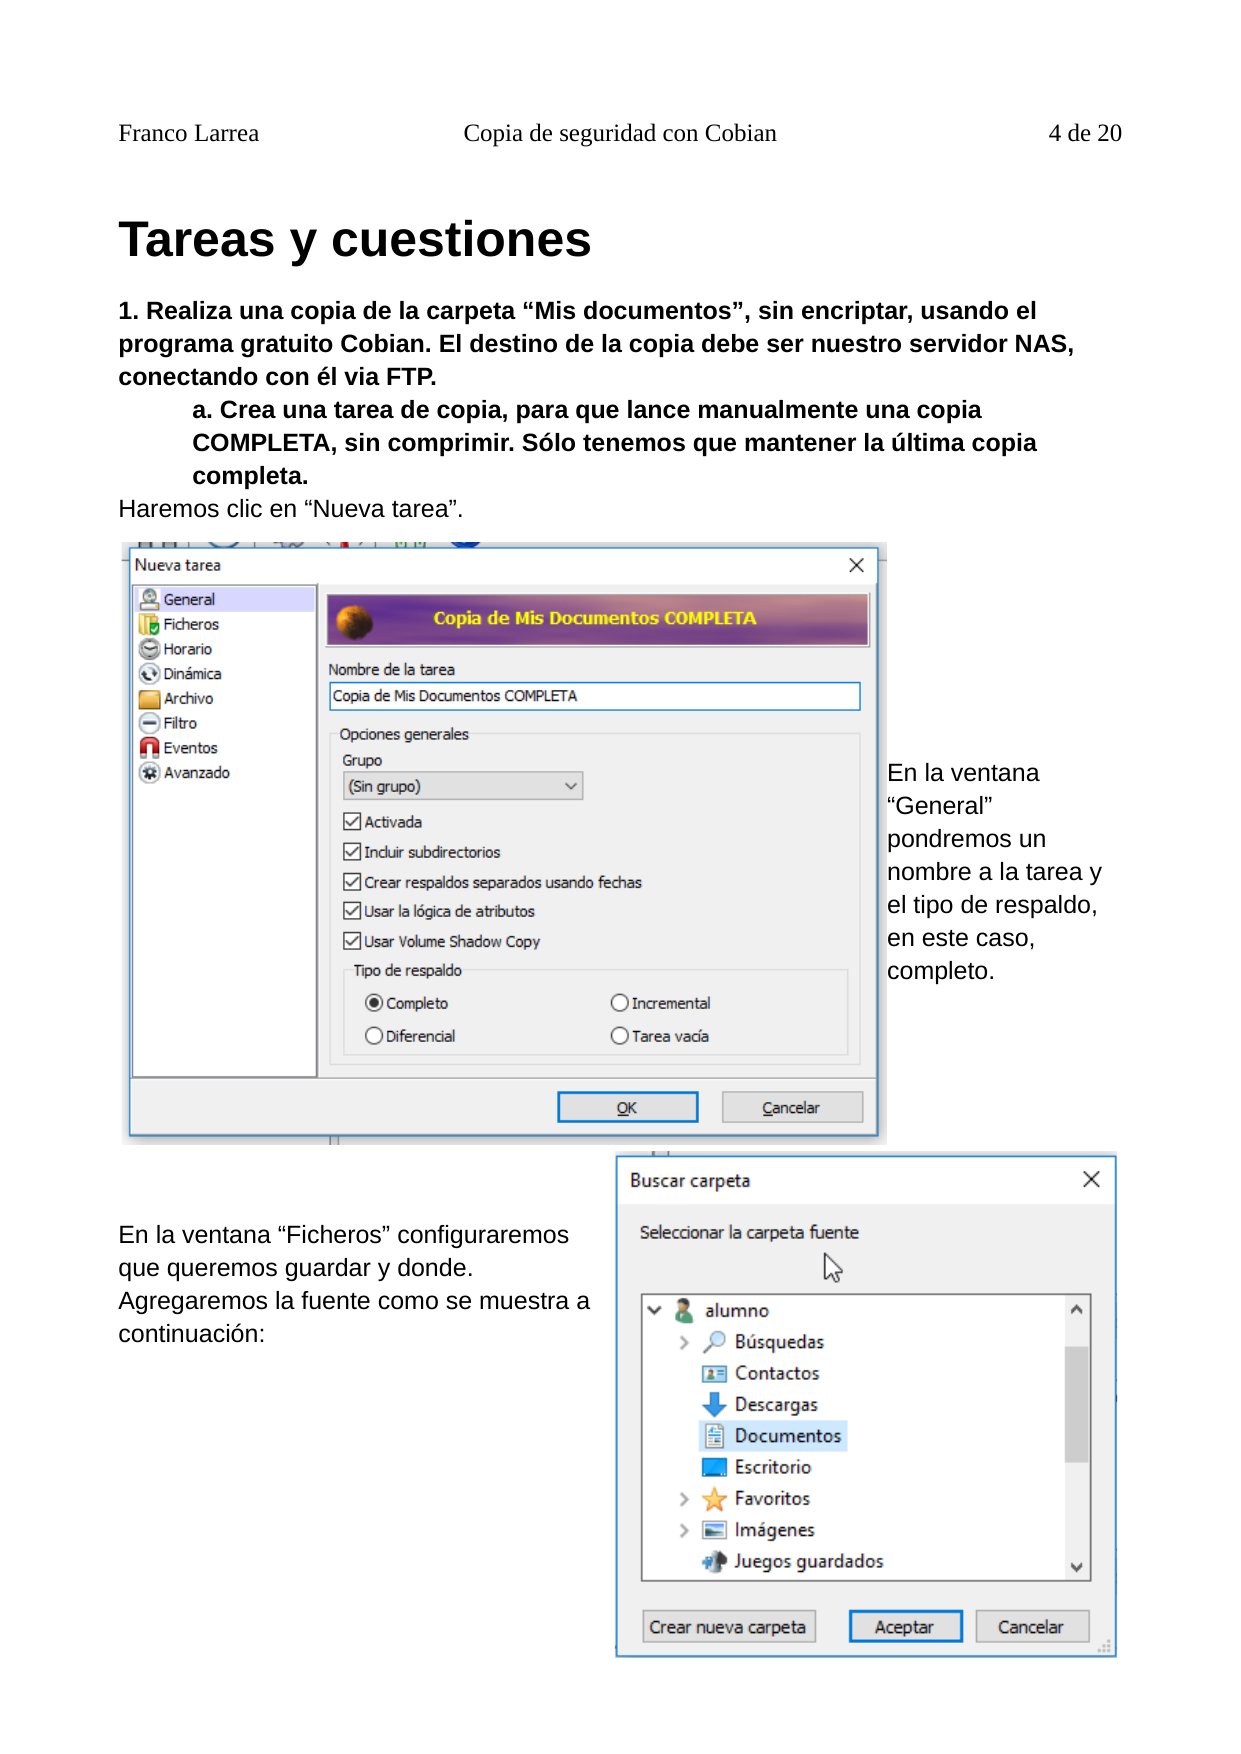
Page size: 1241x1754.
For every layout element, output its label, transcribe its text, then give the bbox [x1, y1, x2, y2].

text En la ventana “Ficheros” configuraremos que queremos guardar y donde. [118, 1220, 614, 1282]
text Agregaremos la fuente como se muestra a continuación: [118, 1286, 614, 1348]
text a. Crea una tarea de copia, para que lance manualmente una copia COMPLETA, sin comprimir. Sólo tenemos que mantener la última copia completa. [192, 395, 1122, 489]
text En la ventana “General” pondremos un nombre a la tarea y el tipo de respaldo, en este caso, completo. [887, 758, 1122, 985]
text Tareas y cuestiones [118, 209, 1122, 267]
text 1. Realiza una copia de la carpeta “Mis documentos”, sin encriptar, usando el programa gratuito Cobian. El destino de la copia debe ser nuestro servidor NAS, conectando con él via FTP. [118, 296, 1122, 390]
picture [121, 542, 887, 1145]
text Haremos clic en “Nueva tarea”. [118, 494, 1122, 522]
picture [614, 1151, 1118, 1658]
